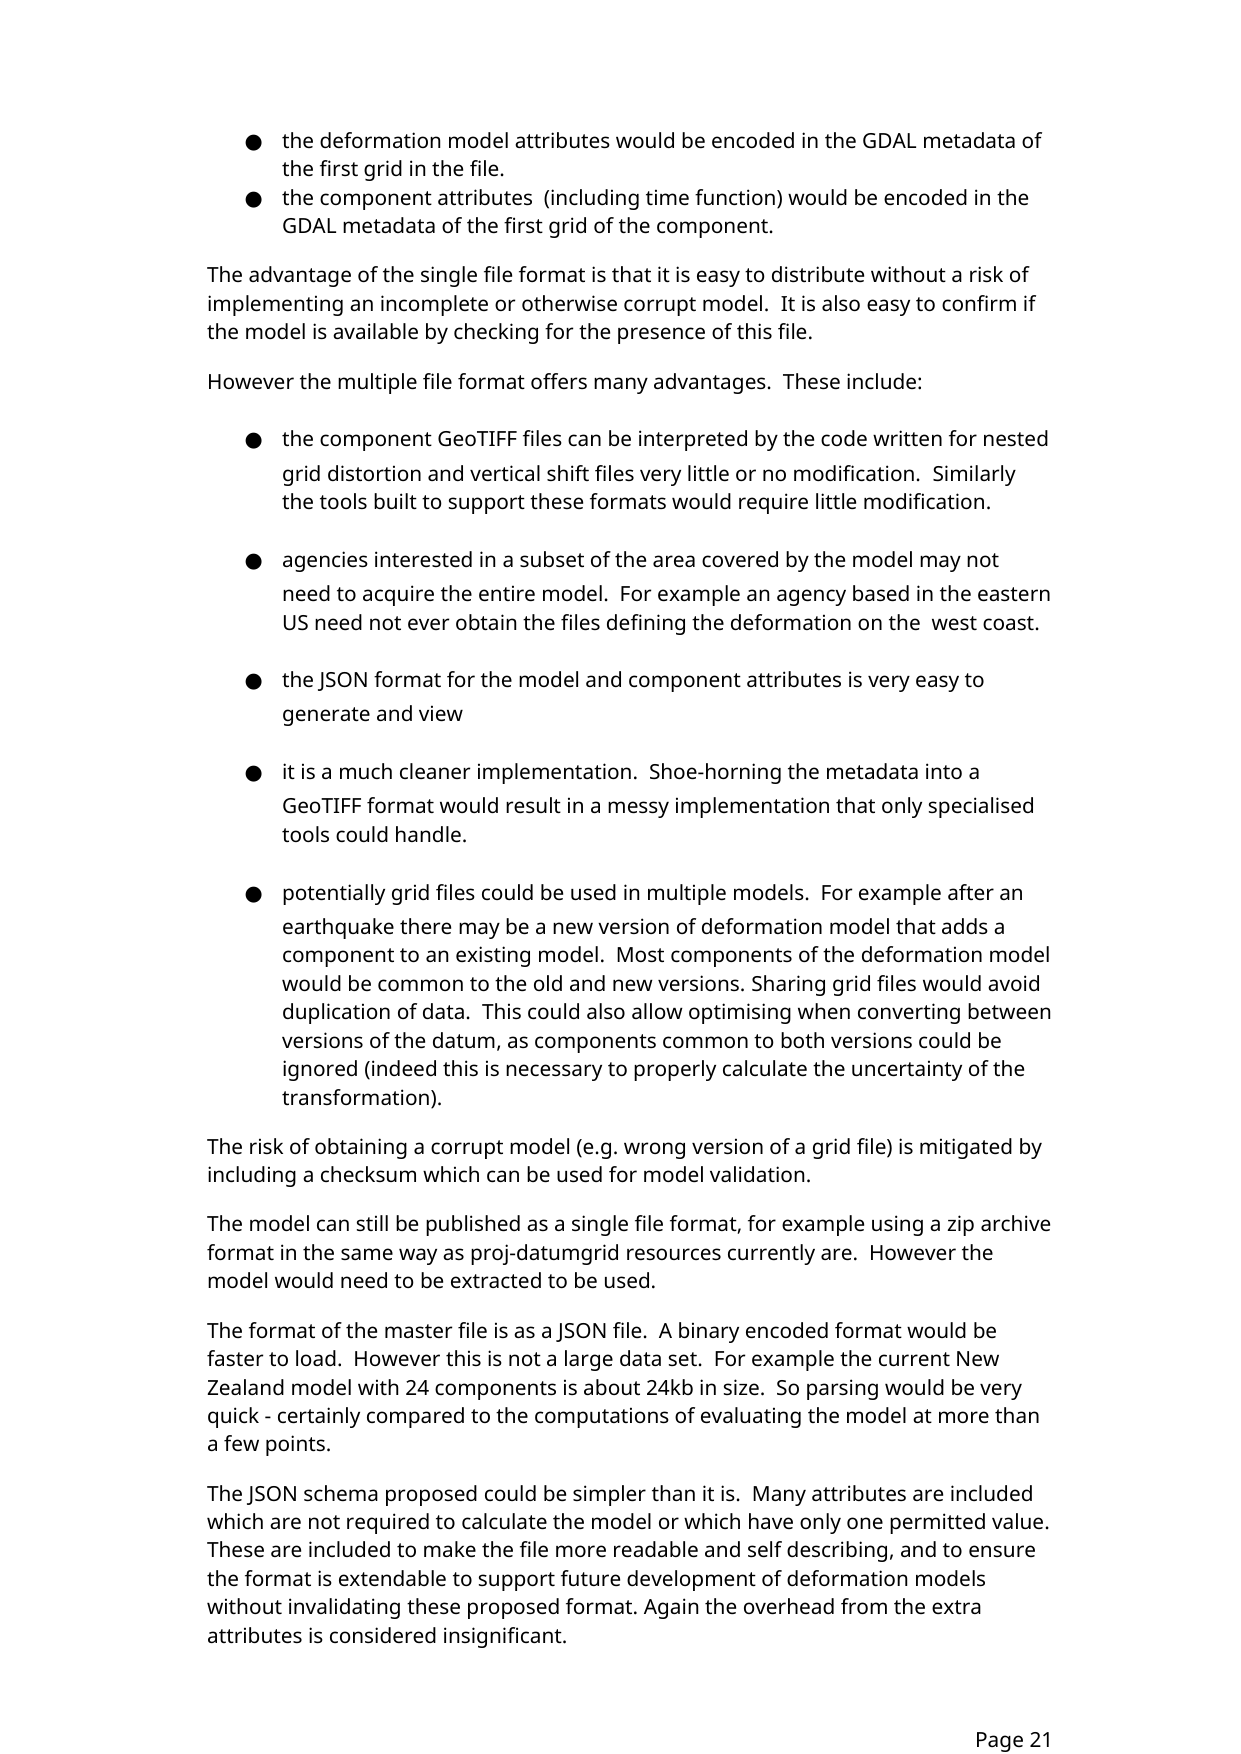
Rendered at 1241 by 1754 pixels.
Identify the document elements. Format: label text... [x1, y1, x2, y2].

list the deformation model attributes would be encoded in the GDAL metadata of the first grid in the file. [244, 126, 1053, 183]
list the component attributes (including time function) would be encoded in the GDAL metadata of the first grid of the component. [244, 183, 1053, 240]
list the component GeoTIFF files can be interpreted by the code written for nested grid distortion and vertical shift files very little or no modification. Similarly the tools built to support these formats would require little modification. [244, 416, 1053, 516]
list the JSON format for the model and component attributes is very easy to generate and view [244, 657, 1053, 728]
list potentially grid files could be used in multiple models. For example after an earthquake there may be a new version of deformation model that adds a component to an existing model. Most components of the deformation model would be common to the old and new versions. Sharing grid files would avoid duplication of data. This could also allow optimising when converting between versions of the datum, as components common to both versions could be ignored (indeed this is necessary to properly calculate the uncertainty of the transformation). [244, 869, 1053, 1111]
text The model can still be published as a single file format, for example using a zip archive format in the same way as proj-datumgrid resources currently are. However the model would need to be extracted to be used. [207, 1209, 1053, 1295]
text The JSON schema proposed could be simpler than it is. Many attributes are included which are not required to calculate the model or which have only one permitted value. These are included to make the file more readable and self describing, and to ensure the format is extendable to support future development of deformation models without invalidating these proposed format. Again the overhead from the extra attributes is considered insignificant. [207, 1479, 1053, 1649]
text The advantage of the single file format is that it is easy to distribute without a risk of implementing an incomplete or otherwise corrupt model. It is also easy to confirm if the model is available by checking for the presence of this file. [207, 261, 1053, 346]
text However the multiple file format offers many advantages. These include: [207, 367, 1053, 395]
text The format of the master file is as a JSON file. A binary encoded format would be faster to load. However this is not a large data set. For example the current New Zealand model with 24 components is about 24kb in size. So parsing would be very quick - certainly compared to the computations of evaluating the model at more than a few points. [207, 1316, 1053, 1458]
text The risk of obtaining a corrupt model (e.g. wrong version of a grid file) is mitigated by including a checksum which can be used for model validation. [207, 1132, 1053, 1189]
list it is a much cleaner implementation. Shoe-horning the metadata into a GeoTIFF format would result in a messy implementation that only specialised tools could handle. [244, 749, 1053, 848]
list agencies interested in a subset of the area covered by the model may not need to acquire the entire model. For example an agency based in the eastern US need not ever obtain the files defining the deformation on the west coast. [244, 536, 1053, 636]
